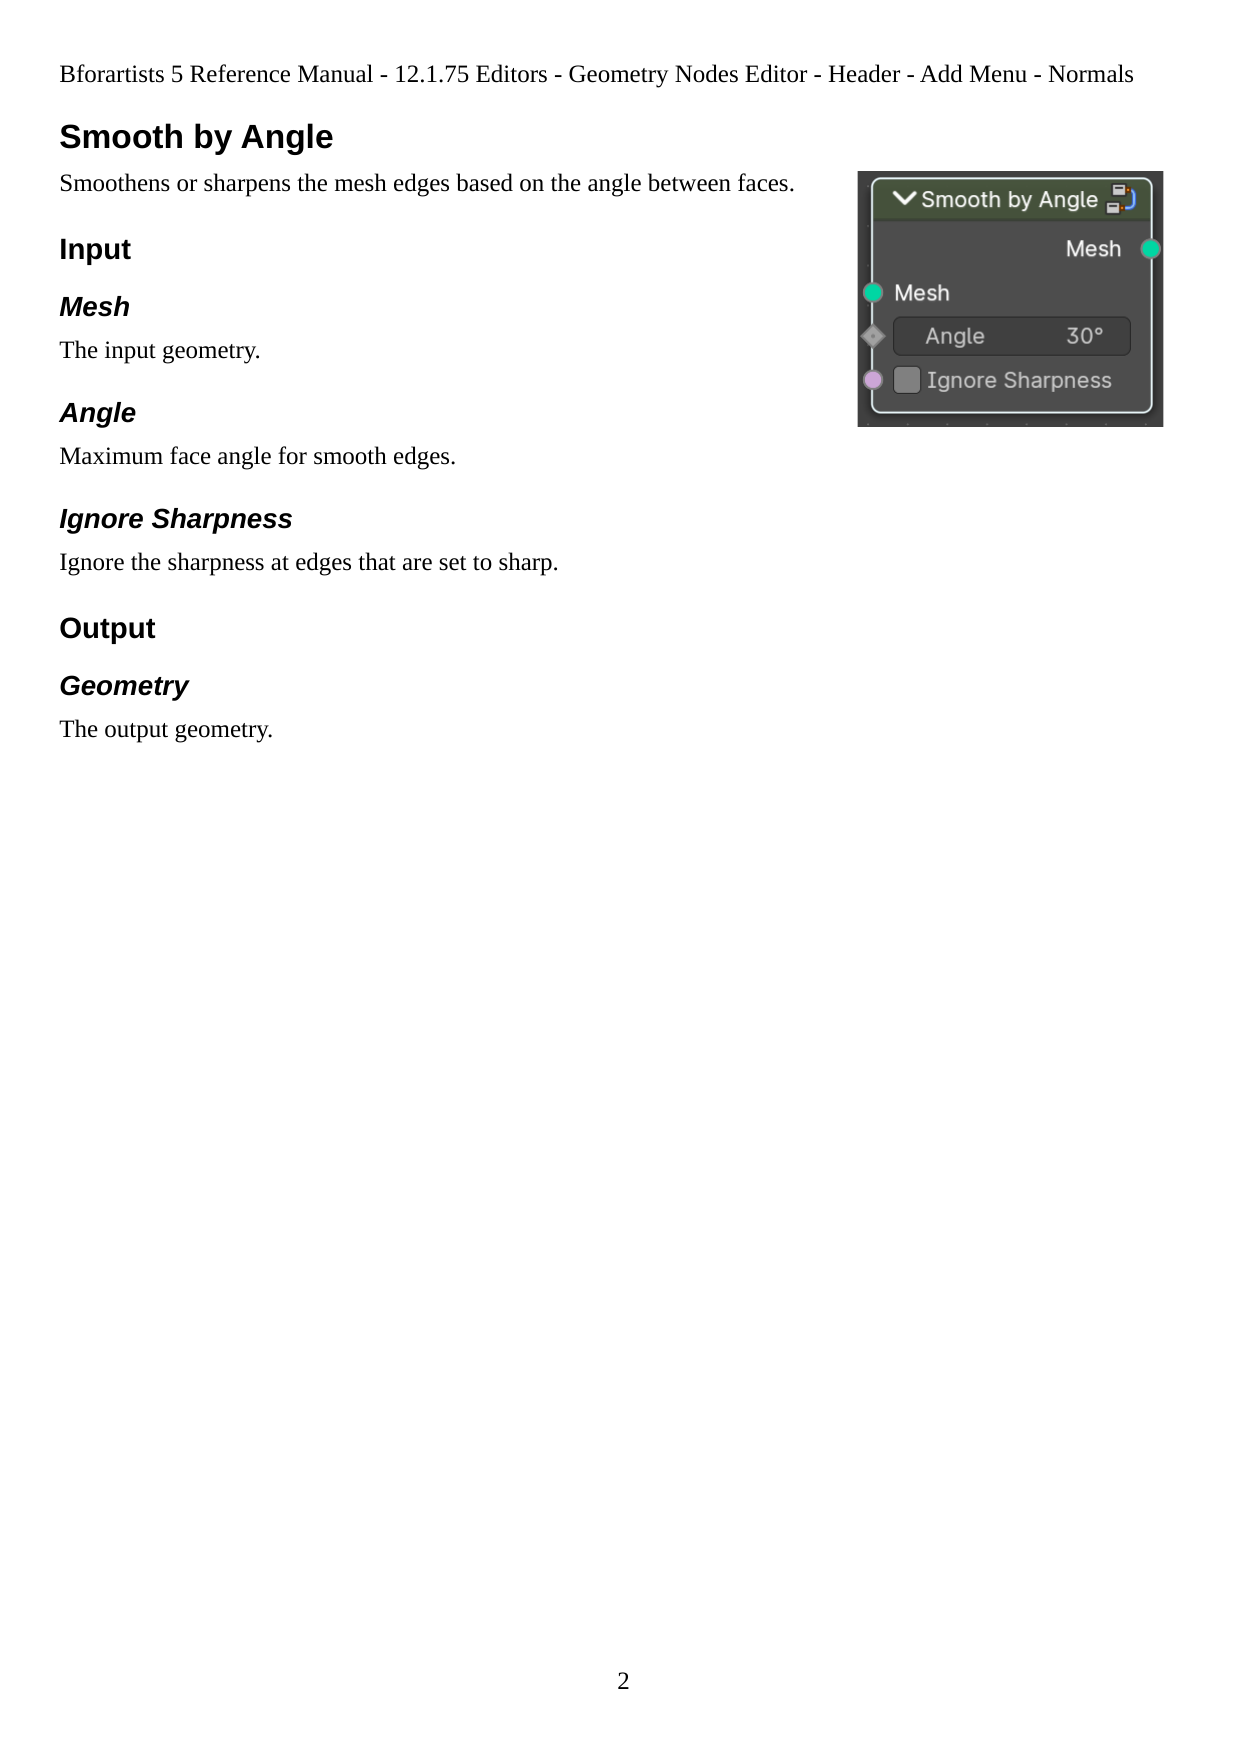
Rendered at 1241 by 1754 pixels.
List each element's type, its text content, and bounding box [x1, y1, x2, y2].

subtitle Input [59, 232, 857, 266]
subtitle [1164, 291, 1181, 323]
subtitle Smooth by Angle [59, 117, 1181, 156]
subtitle Mesh [59, 291, 857, 323]
subtitle [1164, 232, 1181, 266]
text The input geometry. [59, 335, 857, 364]
text The output geometry. [59, 714, 1181, 743]
text [1164, 335, 1181, 364]
text Smoothens or sharpens the mesh edges based on the angle between faces. [59, 168, 1181, 197]
subtitle Output [59, 611, 1181, 644]
subtitle Geometry [59, 669, 1181, 701]
subtitle Angle [59, 397, 1181, 429]
text Maximum face angle for smooth edges. [59, 441, 1181, 470]
picture [857, 171, 1164, 427]
text Ignore the sharpness at edges that are set to sharp. [59, 547, 1181, 576]
subtitle Ignore Sharpness [59, 503, 1181, 534]
